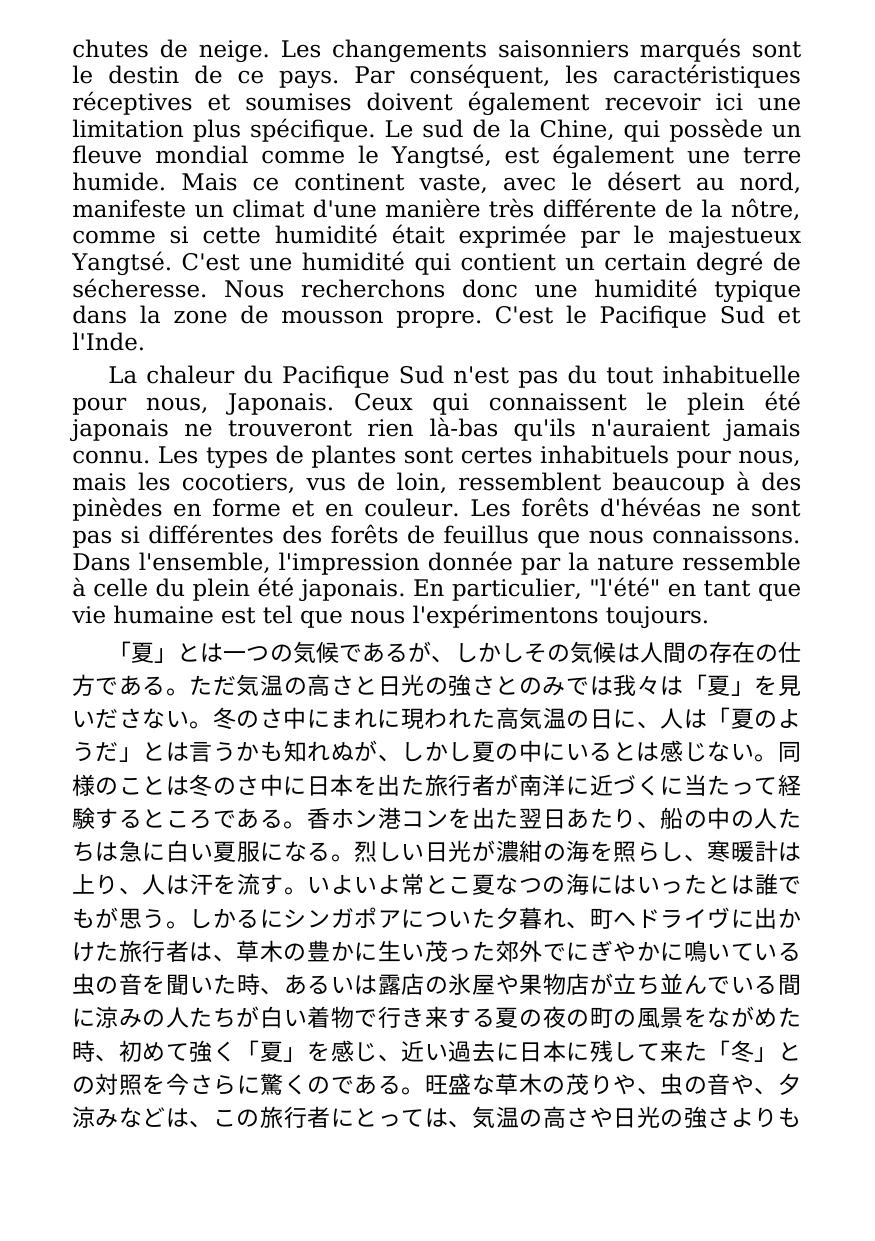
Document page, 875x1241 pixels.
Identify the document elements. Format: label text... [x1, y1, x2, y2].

text 「夏」とは一つの気候であるが、しかしその気候は人間の存在の仕方である。ただ気温の高さと日光の強さとのみでは我々は「夏」を見いださない。冬のさ中にまれに現われた高気温の日に、人は「夏のようだ」とは言うかも知れぬが、しかし夏の中にいるとは感じない。同様のことは冬のさ中に日本を出た旅行者が南洋に近づくに当たって経験するところである。香ホン港コンを出た翌日あたり、船の中の人たちは急に白い夏服になる。烈しい日光が濃紺の海を照らし、寒暖計は上り、人は汗を流す。いよいよ常とこ夏なつの海にはいったとは誰でもが思う。しかるにシンガポアについた夕暮れ、町へドライヴに出かけた旅行者は、草木の豊かに生い茂った郊外でにぎやかに鳴いている虫の音を聞いた時、あるいは露店の氷屋や果物店が立ち並んでいる間に涼みの人たちが白い着物で行き来する夏の夜の町の風景をながめた時、初めて強く「夏」を感じ、近い過去に日本に残して来た「冬」との対照を今さらに驚くのである。旺盛な草木の茂りや、虫の音や、夕涼みなどは、この旅行者にとっては、気温の高さや日光の強さよりも [72, 634, 802, 1133]
text chutes de neige. Les changements saisonniers marqués sont le destin de ce pays. Par conséquent, les caractéristiques réceptives et soumises doivent également recevoir ici une limitation plus spécifique. Le sud de la Chine, qui possède un fleuve mondial comme le Yangtsé, est également une terre humide. Mais ce continent vaste, avec le désert au nord, manifeste un climat d'une manière très différente de la nôtre, comme si cette humidité était exprimée par le majestueux Yangtsé. C'est une humidité qui contient un certain degré de sécheresse. Nous recherchons donc une humidité typique dans la zone de mousson propre. C'est le Pacifique Sud et l'Inde. [72, 36, 802, 356]
text La chaleur du Pacifique Sud n'est pas du tout inhabituelle pour nous, Japonais. Ceux qui connaissent le plein été japonais ne trouveront rien là-bas qu'ils n'auraient jamais connu. Les types de plantes sont certes inhabituels pour nous, mais les cocotiers, vus de loin, ressemblent beaucoup à des pinèdes en forme et en couleur. Les forêts d'hévéas ne sont pas si différentes des forêts de feuillus que nous connaissons. Dans l'ensemble, l'impression donnée par la nature ressemble à celle du plein été japonais. En particulier, "l'été" en tant que vie humaine est tel que nous l'expérimentons toujours. [72, 362, 802, 629]
